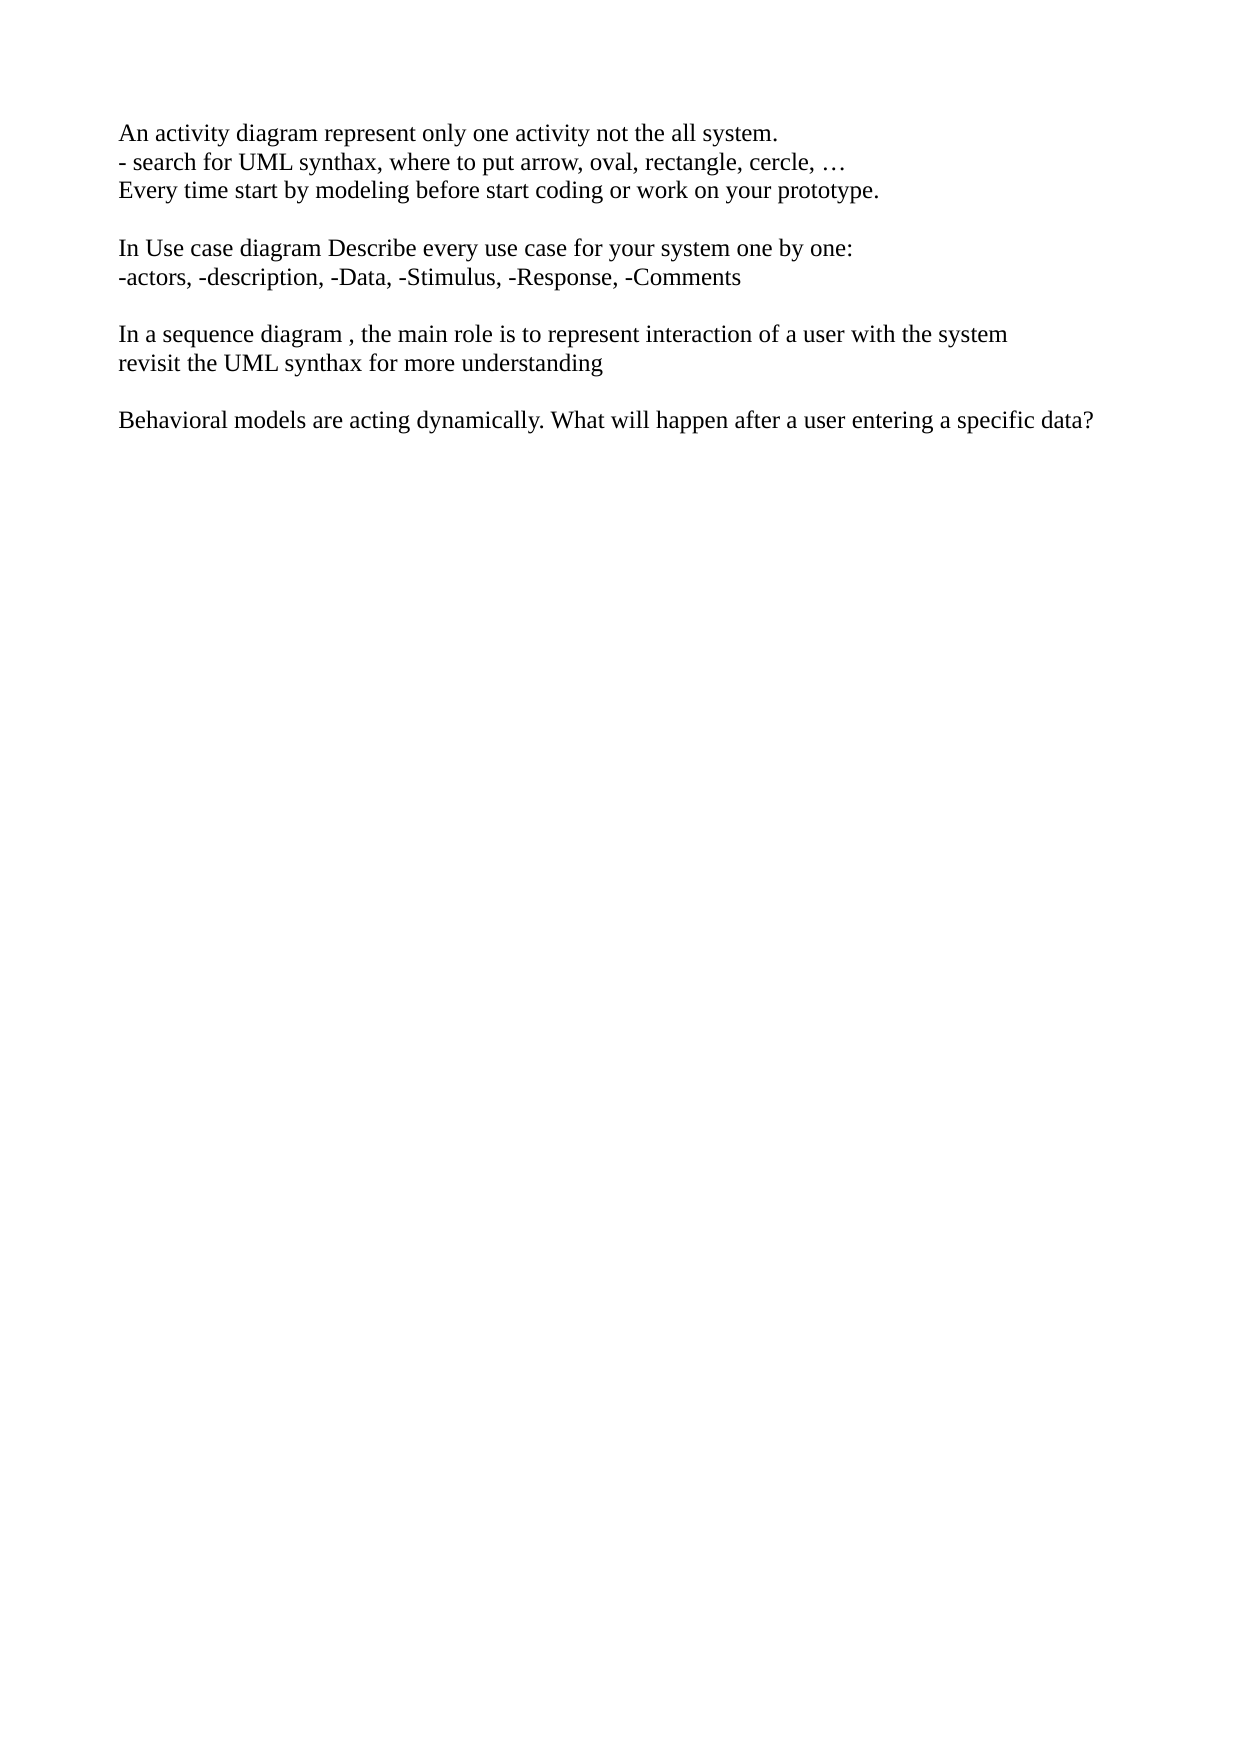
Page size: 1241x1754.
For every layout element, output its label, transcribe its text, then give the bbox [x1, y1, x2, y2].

text Behavioral models are acting dynamically. What will happen after a user entering a specific data? [118, 406, 1122, 434]
text revisit the UML synthax for more understanding [118, 348, 1122, 377]
text Every time start by modeling before start coding or work on your prototype. [118, 176, 1122, 204]
text -actors, -description, -Data, -Stimulus, -Response, -Comments [118, 262, 1122, 291]
text An activity diagram represent only one activity not the all system. [118, 118, 1122, 147]
text In Use case diagram Describe every use case for your system one by one: [118, 233, 1122, 262]
text - search for UML synthax, where to put arrow, oval, rectangle, cercle, … [118, 147, 1122, 176]
text In a sequence diagram , the main role is to represent interaction of a user with the system [118, 319, 1122, 348]
